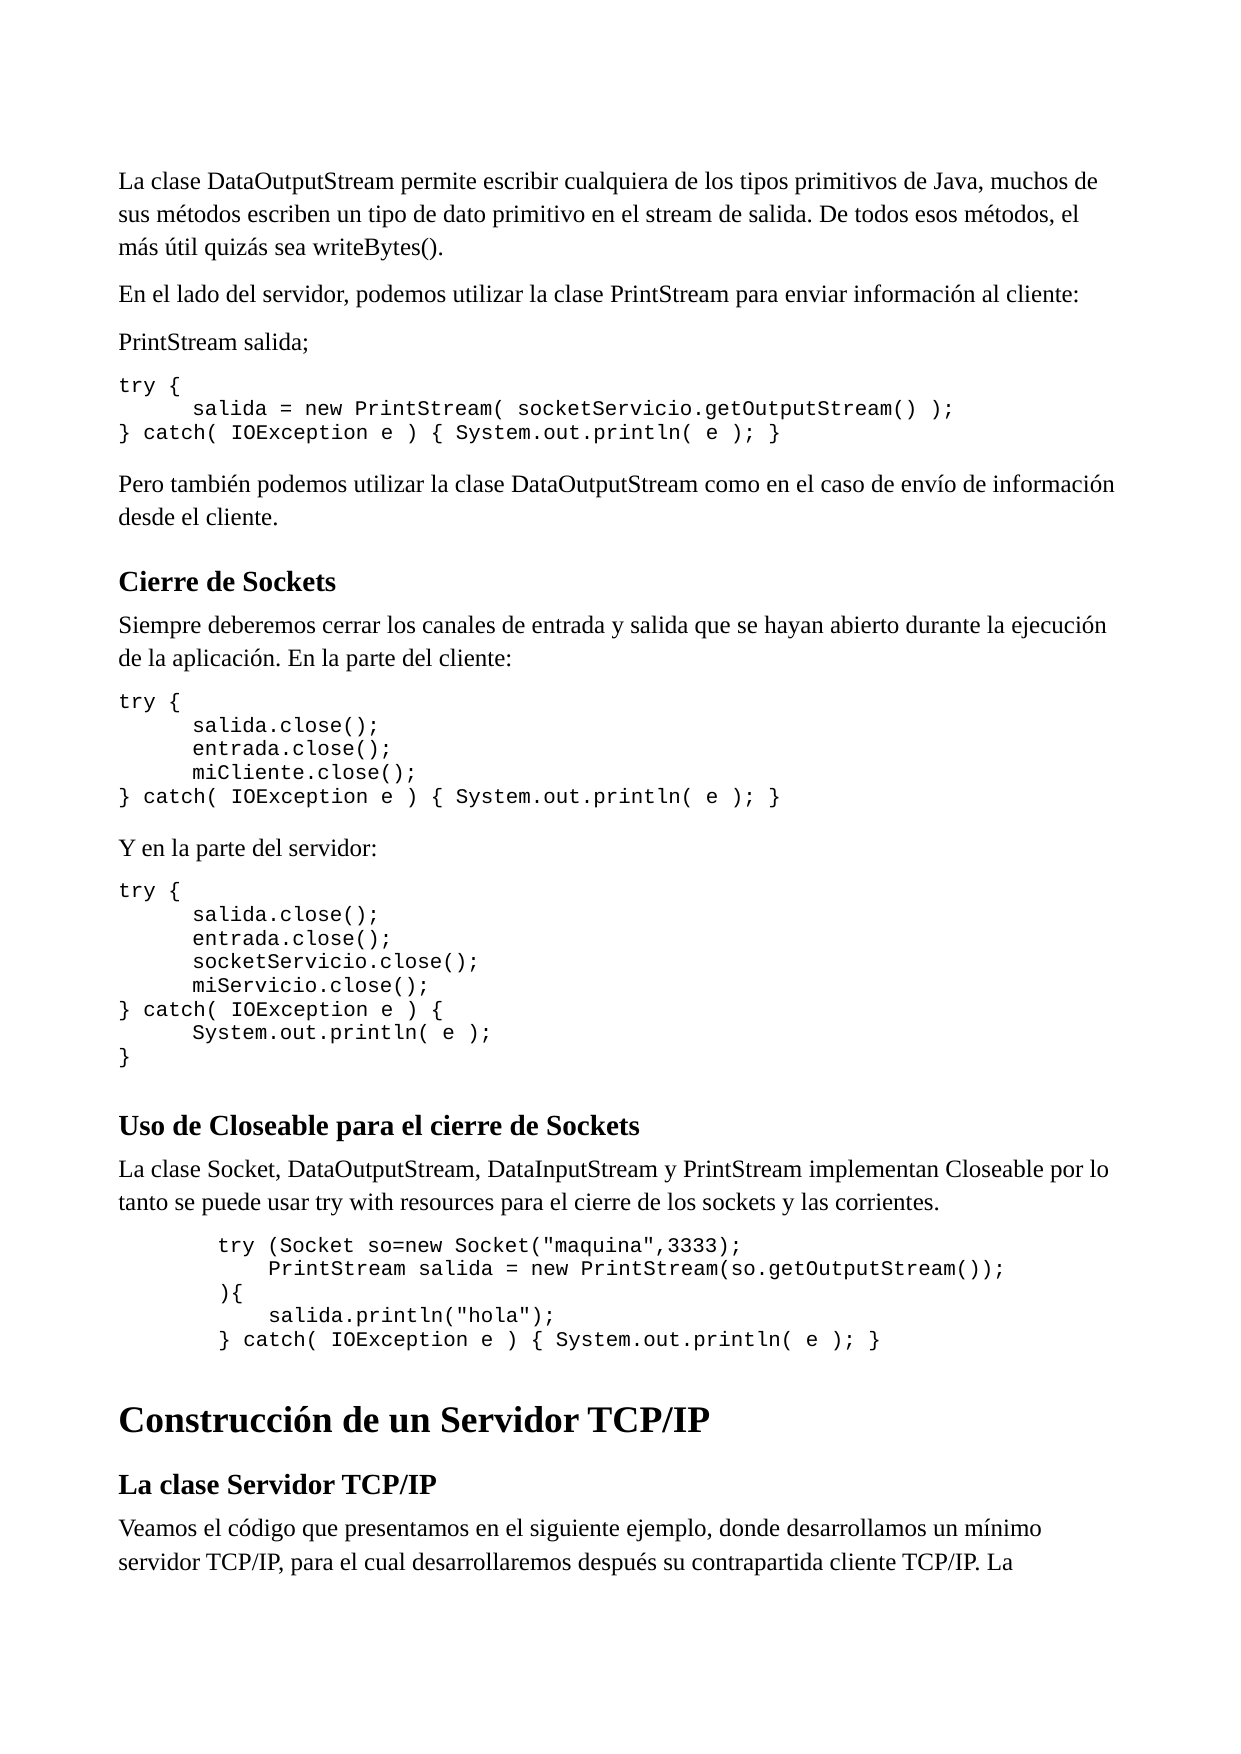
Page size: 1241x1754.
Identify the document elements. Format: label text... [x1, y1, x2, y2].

text salida.close(); [118, 904, 1122, 928]
subtitle Construcción de un Servidor TCP/IP [118, 1397, 1122, 1440]
text salida = new PrintStream( socketServicio.getOutputStream() ); [118, 398, 1122, 422]
text } catch( IOException e ) { System.out.println( e ); } [118, 1329, 1122, 1353]
text System.out.println( e ); [118, 1022, 1122, 1046]
text try { [118, 881, 1122, 904]
text La clase DataOutputStream permite escribir cualquiera de los tipos primitivos de Java, muchos de sus métodos escriben un tipo de dato primitivo en el stream de salida. De todos esos métodos, el más útil quizás sea writeBytes(). [118, 166, 1122, 261]
subtitle La clase Servidor TCP/IP [118, 1467, 1122, 1501]
text Pero también podemos utilizar la clase DataOutputStream como en el caso de envío de información desde el cliente. [118, 469, 1122, 531]
text PrintStream salida = new PrintStream(so.getOutputStream()); [118, 1258, 1122, 1282]
text ){ [118, 1282, 1122, 1306]
text PrintStream salida; [118, 327, 1122, 356]
text entrada.close(); [118, 738, 1122, 762]
text } catch( IOException e ) { System.out.println( e ); } [118, 786, 1122, 809]
text socketServicio.close(); [118, 951, 1122, 975]
text salida.close(); [118, 715, 1122, 738]
subtitle Uso de Closeable para el cierre de Sockets [118, 1108, 1122, 1141]
text try (Socket so=new Socket("maquina",3333); [118, 1234, 1122, 1258]
text } catch( IOException e ) { System.out.println( e ); } [118, 422, 1122, 446]
text miServicio.close(); [118, 975, 1122, 999]
text Veamos el código que presentamos en el siguiente ejemplo, donde desarrollamos un mínimo servidor TCP/IP, para el cual desarrollaremos después su contrapartida cliente TCP/IP. La [118, 1513, 1122, 1575]
text Siempre deberemos cerrar los canales de entrada y salida que se hayan abierto durante la ejecución de la aplicación. En la parte del cliente: [118, 610, 1122, 672]
text } [118, 1046, 1122, 1070]
subtitle Cierre de Sockets [118, 564, 1122, 598]
text Y en la parte del servidor: [118, 833, 1122, 862]
text En el lado del servidor, podemos utilizar la clase PrintStream para enviar información al cliente: [118, 279, 1122, 308]
text La clase Socket, DataOutputStream, DataInputStream y PrintStream implementan Closeable por lo tanto se puede usar try with resources para el cierre de los sockets y las corrientes. [118, 1154, 1122, 1216]
text } catch( IOException e ) { [118, 999, 1122, 1022]
text salida.println("hola"); [118, 1306, 1122, 1329]
text entrada.close(); [118, 928, 1122, 951]
text try { [118, 374, 1122, 398]
text miCliente.close(); [118, 762, 1122, 786]
text try { [118, 691, 1122, 715]
